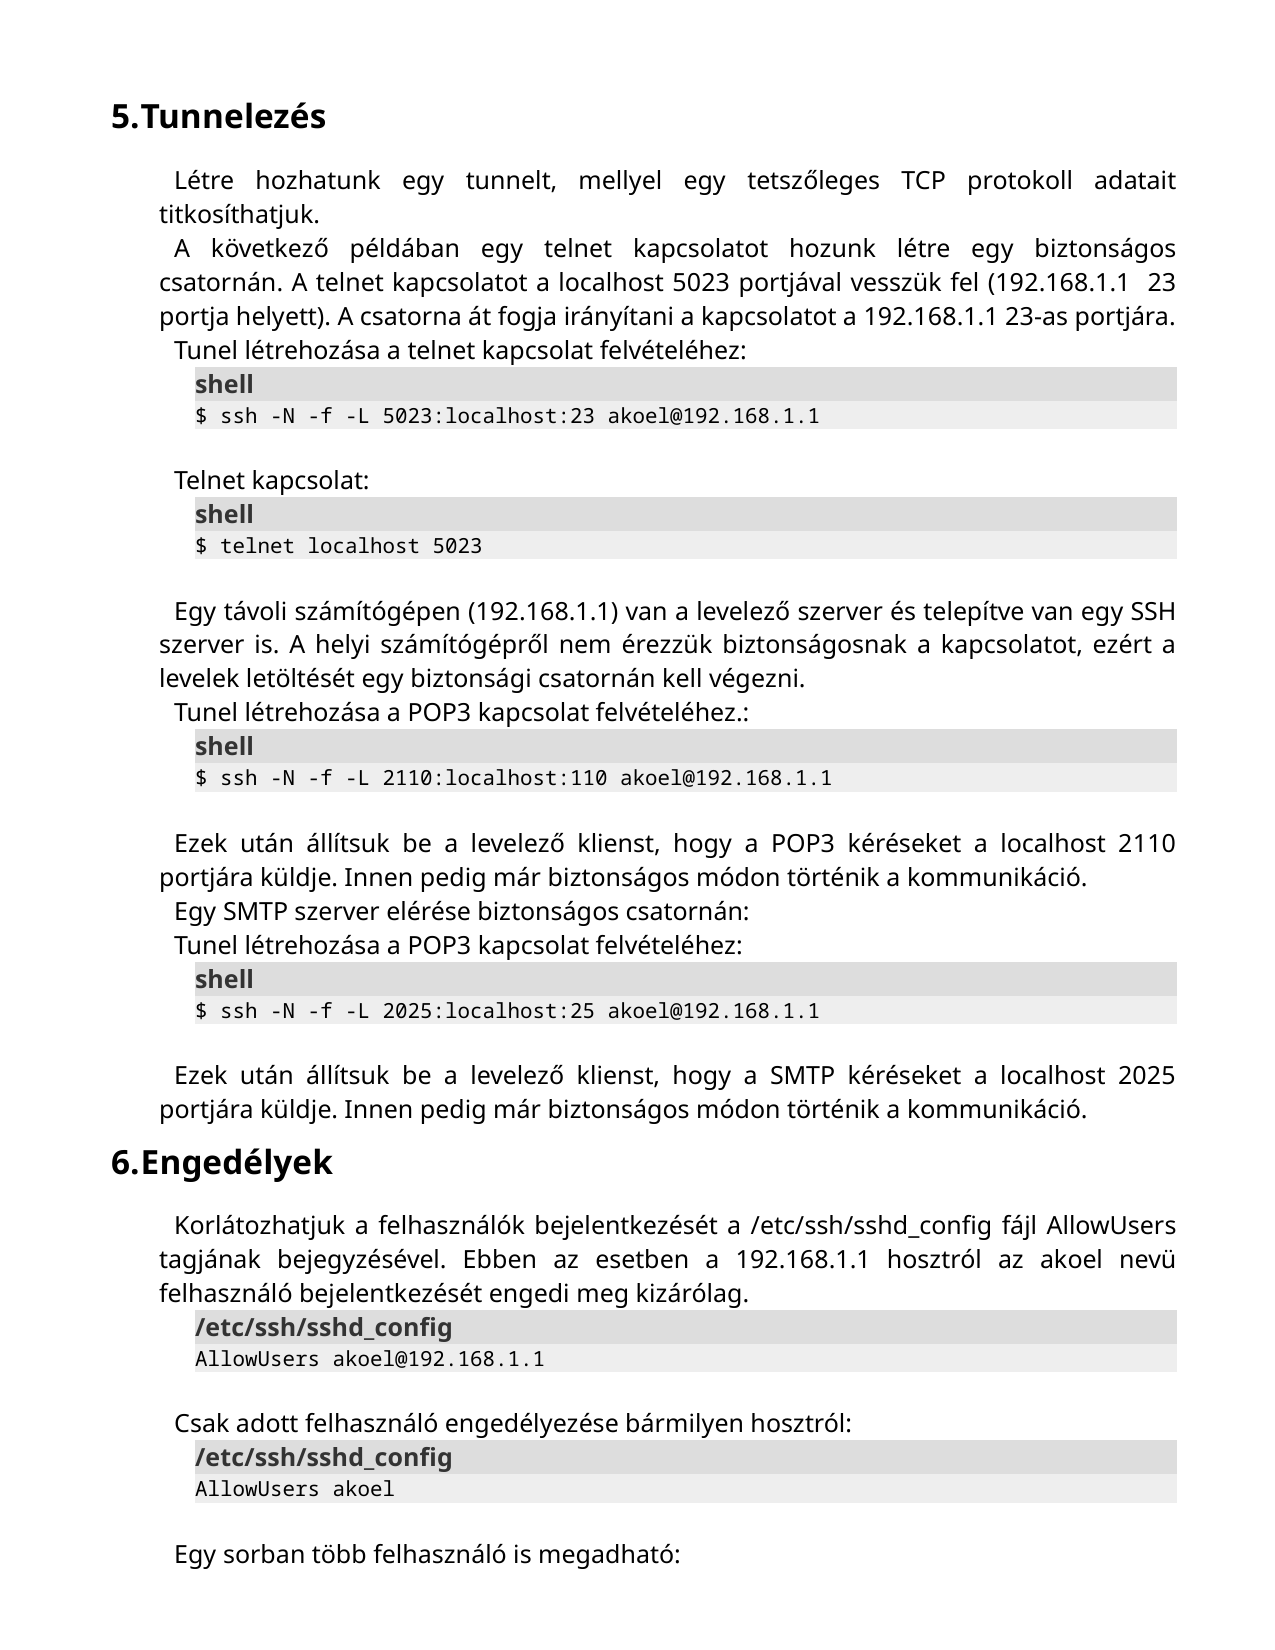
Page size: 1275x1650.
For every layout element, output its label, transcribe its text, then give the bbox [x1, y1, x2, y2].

text $ telnet localhost 5023 [195, 531, 1177, 559]
text AllowUsers akoel@192.168.1.1 [195, 1344, 1177, 1372]
text $ ssh -N -f -L 5023:localhost:23 akoel@192.168.1.1 [195, 401, 1177, 429]
text Egy SMTP szerver elérése biztonságos csatornán: [159, 894, 1177, 928]
text $ ssh -N -f -L 2025:localhost:25 akoel@192.168.1.1 [195, 996, 1177, 1024]
text shell [195, 729, 1177, 763]
text Egy sorban több felhasználó is megadható: [159, 1537, 1177, 1571]
text $ ssh -N -f -L 2110:localhost:110 akoel@192.168.1.1 [195, 763, 1177, 792]
text Tunel létrehozása a POP3 kapcsolat felvételéhez: [159, 928, 1177, 962]
text Csak adott felhasználó engedélyezése bármilyen hosztról: [159, 1406, 1177, 1440]
text shell [195, 367, 1177, 401]
text shell [195, 497, 1177, 531]
text A következő példában egy telnet kapcsolatot hozunk létre egy biztonságos csatornán. A telnet kapcsolatot a localhost 5023 portjával vesszük fel (192.168.1.1 23 portja helyett). A csatorna át fogja irányítani a kapcsolatot a 192.168.1.1 23-as portjára. [159, 231, 1177, 333]
text Létre hozhatunk egy tunnelt, mellyel egy tetszőleges TCP protokoll adatait titkosíthatjuk. [159, 163, 1177, 231]
text AllowUsers akoel [195, 1474, 1177, 1503]
text /etc/ssh/sshd_config [195, 1440, 1177, 1474]
subtitle Tunnelezés [111, 93, 1177, 139]
text Tunel létrehozása a telnet kapcsolat felvételéhez: [159, 333, 1177, 367]
text /etc/ssh/sshd_config [195, 1310, 1177, 1344]
text Ezek után állítsuk be a levelező klienst, hogy a SMTP kéréseket a localhost 2025 portjára küldje. Innen pedig már biztonságos módon történik a kommunikáció. [159, 1058, 1177, 1126]
text Tunel létrehozása a POP3 kapcsolat felvételéhez.: [159, 695, 1177, 729]
text Telnet kapcsolat: [159, 463, 1177, 497]
text shell [195, 962, 1177, 996]
subtitle Engedélyek [111, 1138, 1177, 1184]
text Egy távoli számítógépen (192.168.1.1) van a levelező szerver és telepítve van egy SSH szerver is. A helyi számítógépről nem érezzük biztonságosnak a kapcsolatot, ezért a levelek letöltését egy biztonsági csatornán kell végezni. [159, 593, 1177, 695]
text Korlátozhatjuk a felhasználók bejelentkezését a /etc/ssh/sshd_config fájl AllowUsers tagjának bejegyzésével. Ebben az esetben a 192.168.1.1 hosztról az akoel nevü felhasználó bejelentkezését engedi meg kizárólag. [159, 1208, 1177, 1310]
text Ezek után állítsuk be a levelező klienst, hogy a POP3 kéréseket a localhost 2110 portjára küldje. Innen pedig már biztonságos módon történik a kommunikáció. [159, 826, 1177, 894]
